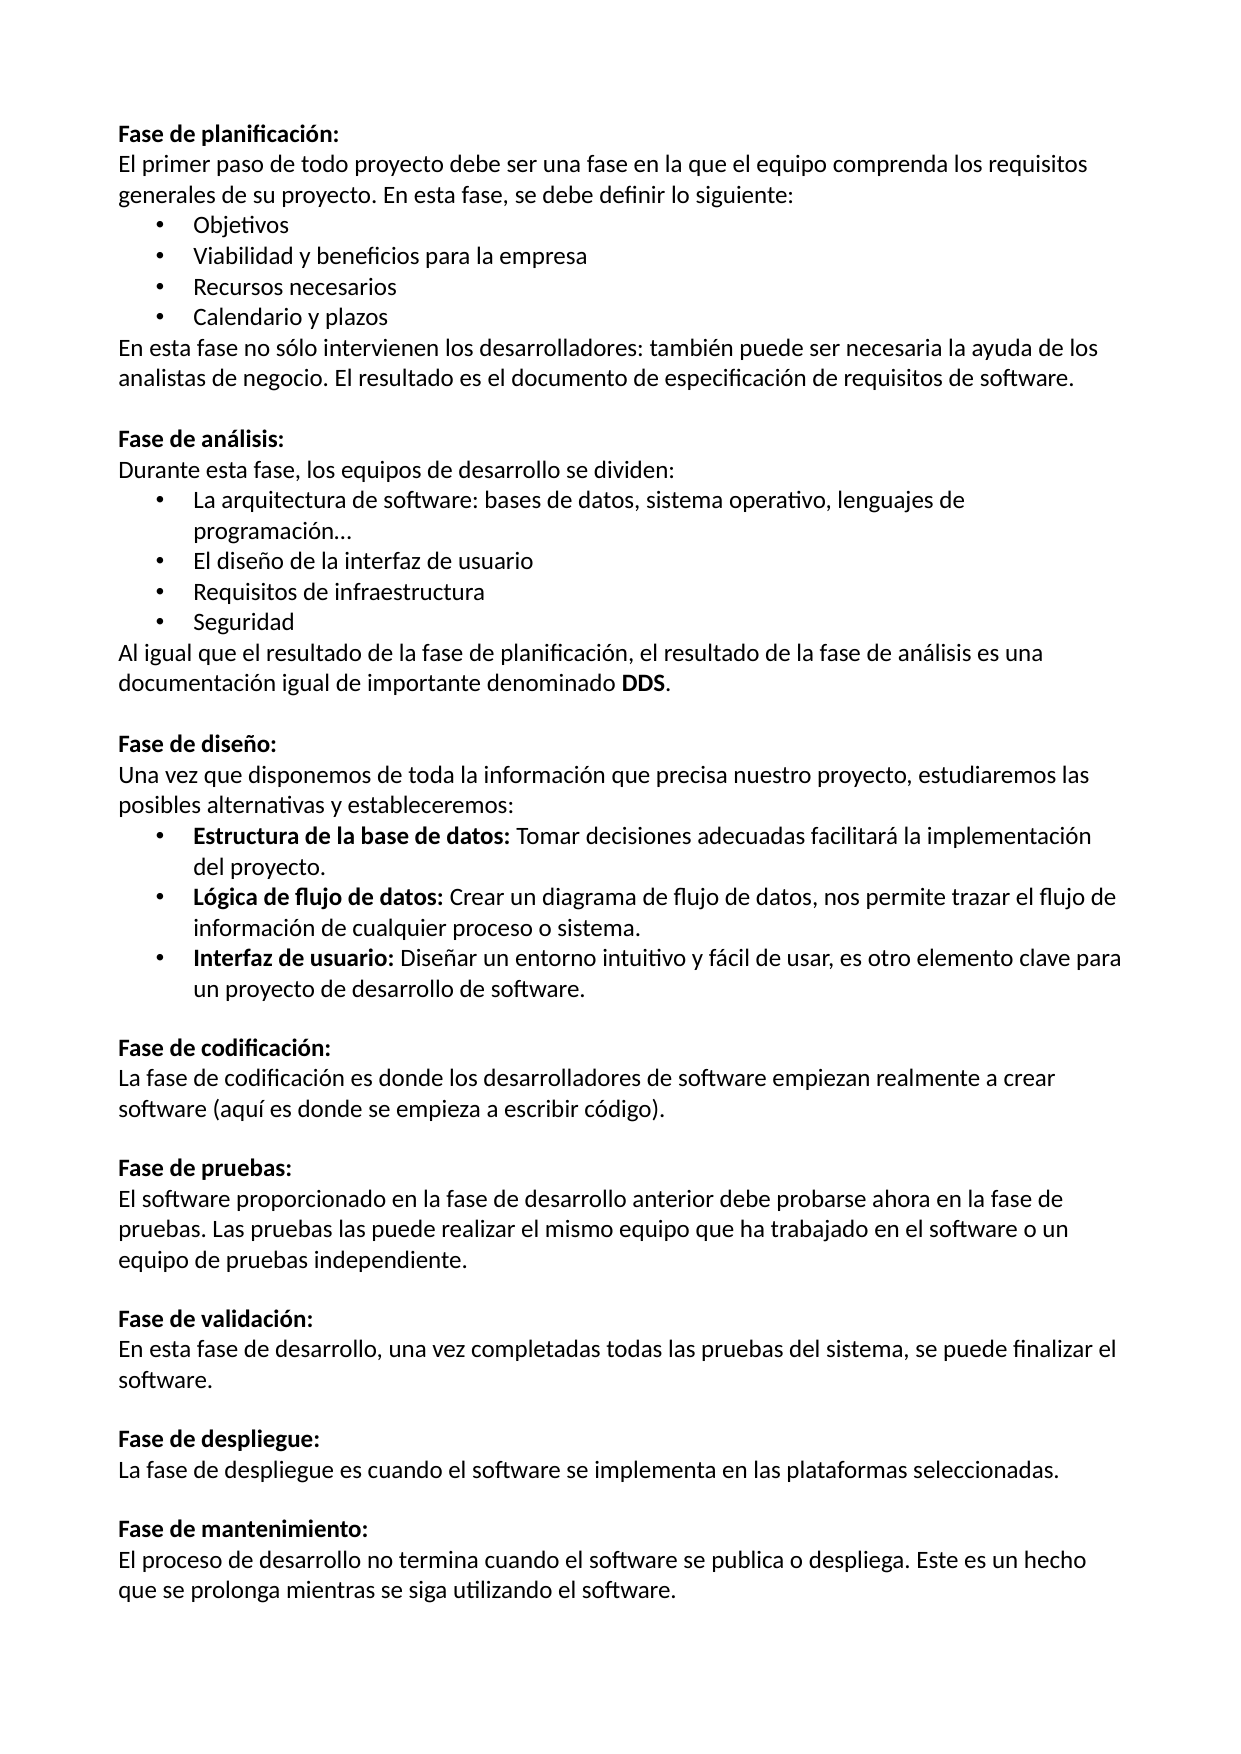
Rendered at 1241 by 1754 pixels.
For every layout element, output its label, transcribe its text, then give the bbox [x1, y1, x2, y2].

text En esta fase de desarrollo, una vez completadas todas las pruebas del sistema, se puede finalizar el software. [118, 1334, 1122, 1395]
text Fase de pruebas: [118, 1152, 1122, 1183]
list Interfaz de usuario: Diseñar un entorno intuitivo y fácil de usar, es otro elemento clave para un proyecto de desarrollo de software. [156, 942, 1122, 1003]
text Fase de codificación: [118, 1032, 1122, 1062]
text Fase de mantenimiento: [118, 1513, 1122, 1544]
list Seguridad [156, 606, 1122, 637]
text Fase de diseño: [118, 728, 1122, 759]
list Recursos necesarios [156, 271, 1122, 301]
text Al igual que el resultado de la fase de planificación, el resultado de la fase de análisis es una documentación igual de importante denominado DDS. [118, 637, 1122, 698]
text Fase de despliegue: [118, 1423, 1122, 1454]
text Durante esta fase, los equipos de desarrollo se dividen: [118, 454, 1122, 484]
list Calendario y plazos [156, 301, 1122, 332]
list El diseño de la interfaz de usuario [156, 545, 1122, 576]
text Una vez que disponemos de toda la información que precisa nuestro proyecto, estudiaremos las posibles alternativas y estableceremos: [118, 759, 1122, 820]
list Viabilidad y beneficios para la empresa [156, 240, 1122, 271]
text La fase de codificación es donde los desarrolladores de software empiezan realmente a crear software (aquí es donde se empieza a escribir código). [118, 1062, 1122, 1123]
text El primer paso de todo proyecto debe ser una fase en la que el equipo comprenda los requisitos generales de su proyecto. En esta fase, se debe definir lo siguiente: [118, 149, 1122, 210]
text La fase de despliegue es cuando el software se implementa en las plataformas seleccionadas. [118, 1454, 1122, 1484]
list La arquitectura de software: bases de datos, sistema operativo, lenguajes de programación… [156, 484, 1122, 545]
text El software proporcionado en la fase de desarrollo anterior debe probarse ahora en la fase de pruebas. Las pruebas las puede realizar el mismo equipo que ha trabajado en el software o un equipo de pruebas independiente. [118, 1183, 1122, 1274]
text Fase de planificación: [118, 118, 1122, 149]
text Fase de validación: [118, 1303, 1122, 1334]
list Lógica de flujo de datos: Crear un diagrama de flujo de datos, nos permite trazar el flujo de información de cualquier proceso o sistema. [156, 881, 1122, 942]
text En esta fase no sólo intervienen los desarrolladores: también puede ser necesaria la ayuda de los analistas de negocio. El resultado es el documento de especificación de requisitos de software. [118, 332, 1122, 393]
list Estructura de la base de datos: Tomar decisiones adecuadas facilitará la implementación del proyecto. [156, 820, 1122, 881]
text Fase de análisis: [118, 423, 1122, 454]
text El proceso de desarrollo no termina cuando el software se publica o despliega. Este es un hecho que se prolonga mientras se siga utilizando el software. [118, 1544, 1122, 1605]
list Objetivos [156, 210, 1122, 240]
list Requisitos de infraestructura [156, 576, 1122, 606]
